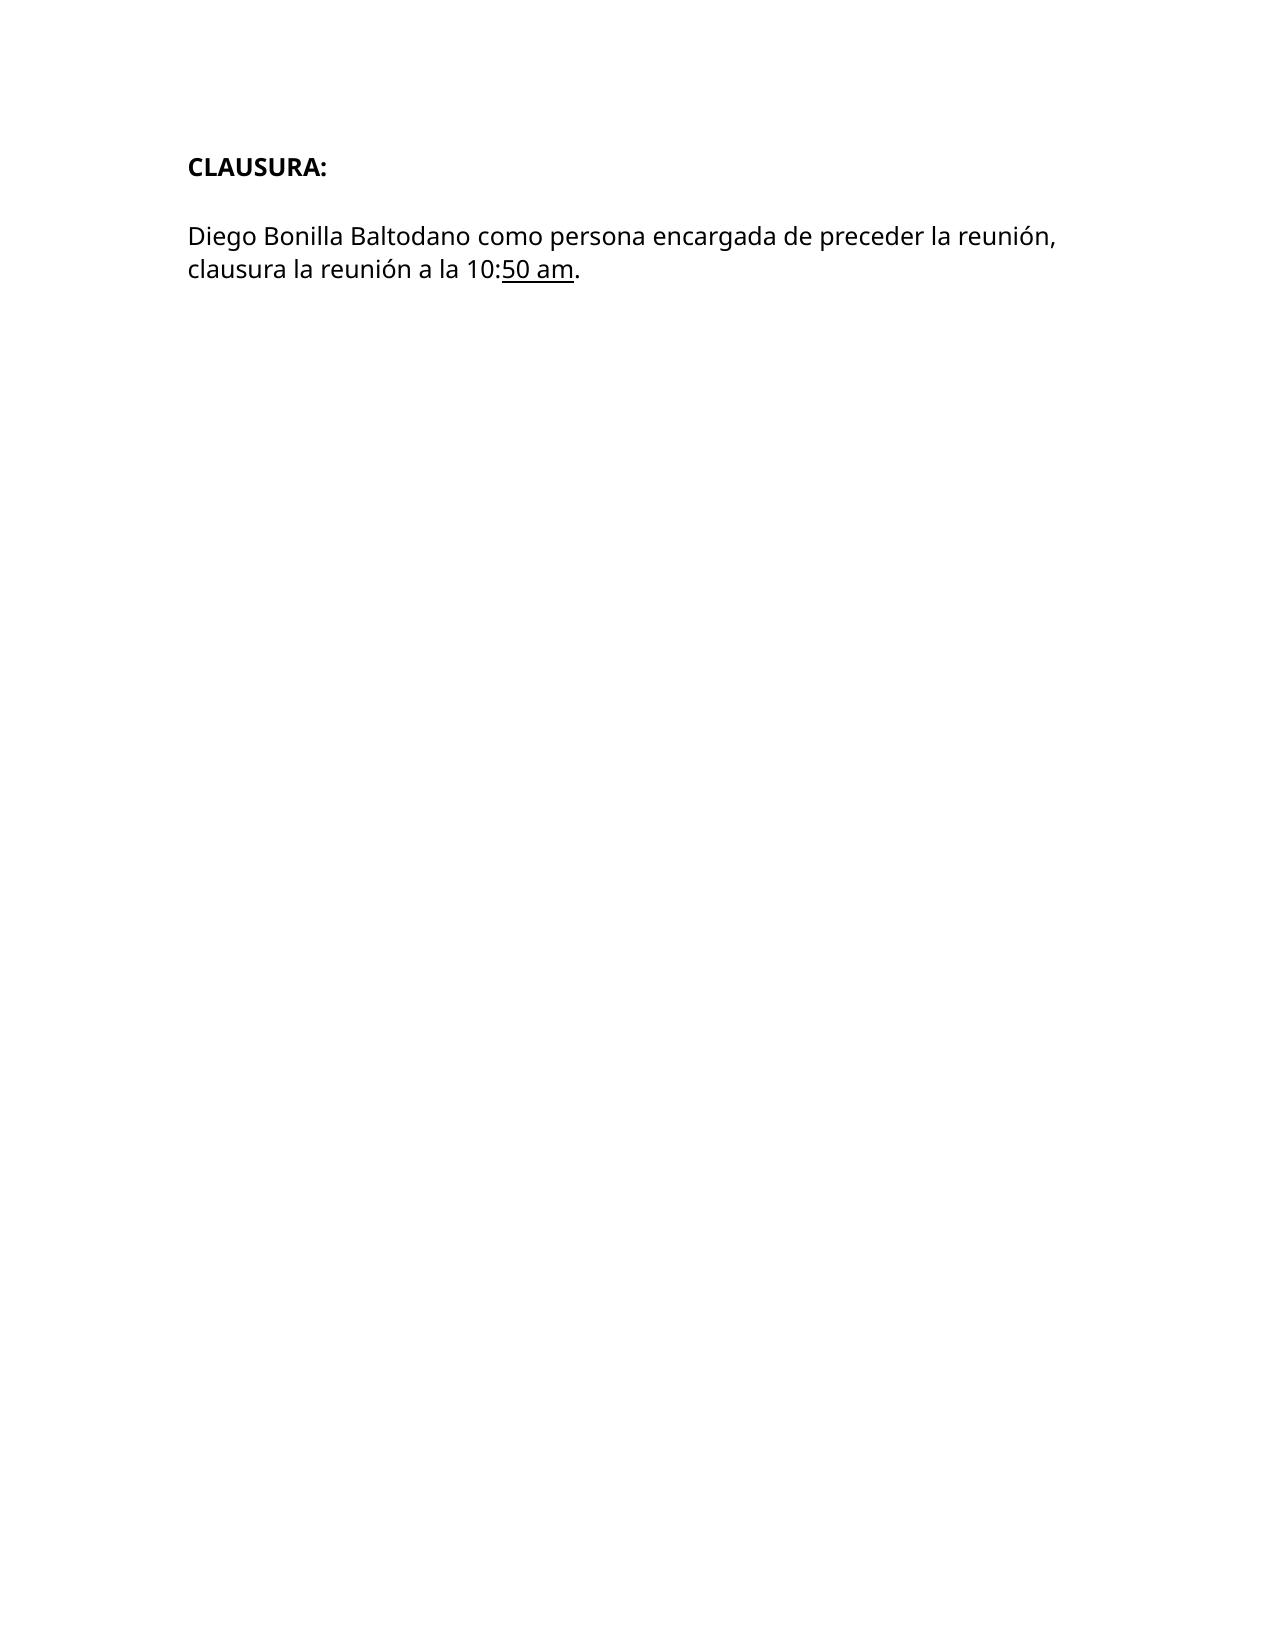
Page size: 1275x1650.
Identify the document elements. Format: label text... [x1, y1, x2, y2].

text CLAUSURA: [187, 150, 1087, 184]
text Diego Bonilla Baltodano como persona encargada de preceder la reunión, clausura la reunión a la 10:50 am. [187, 218, 1087, 286]
